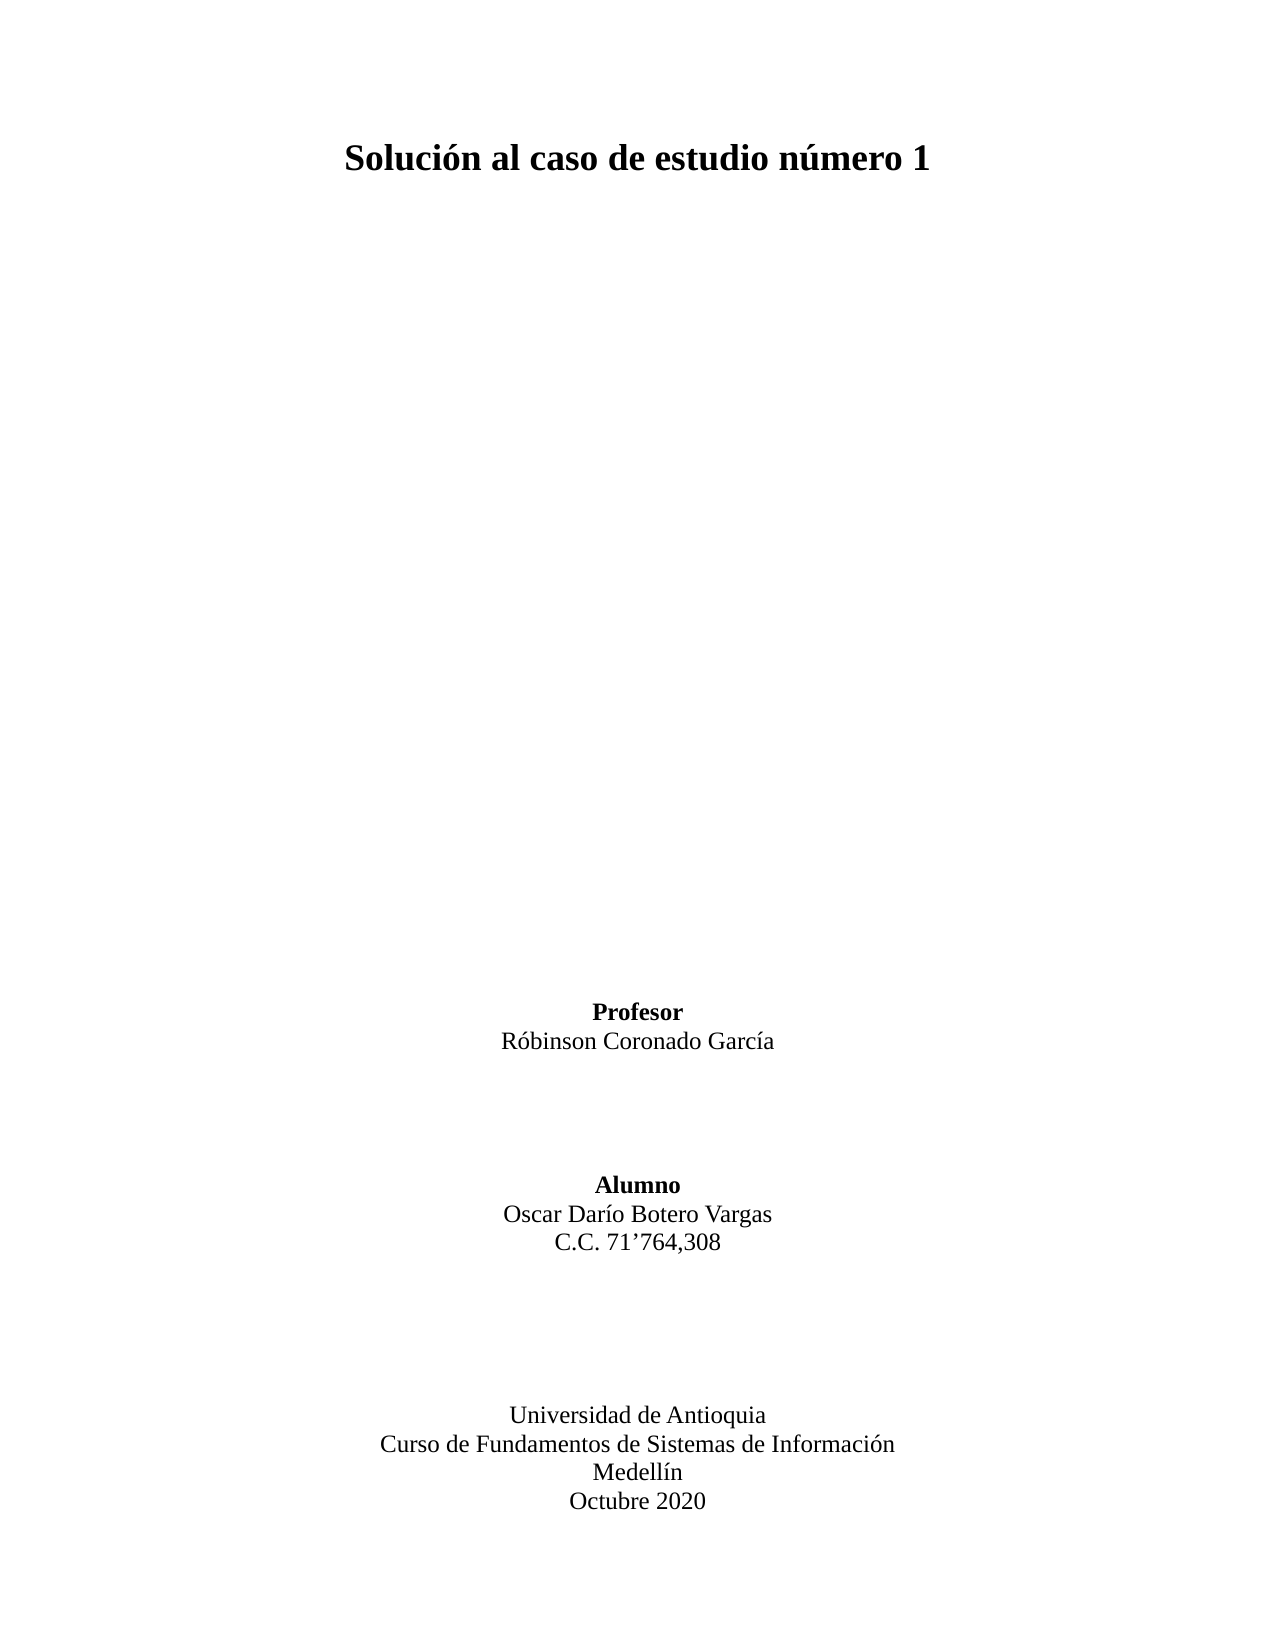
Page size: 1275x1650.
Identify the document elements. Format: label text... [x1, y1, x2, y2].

text Solución al caso de estudio número 1 [106, 730, 1169, 773]
